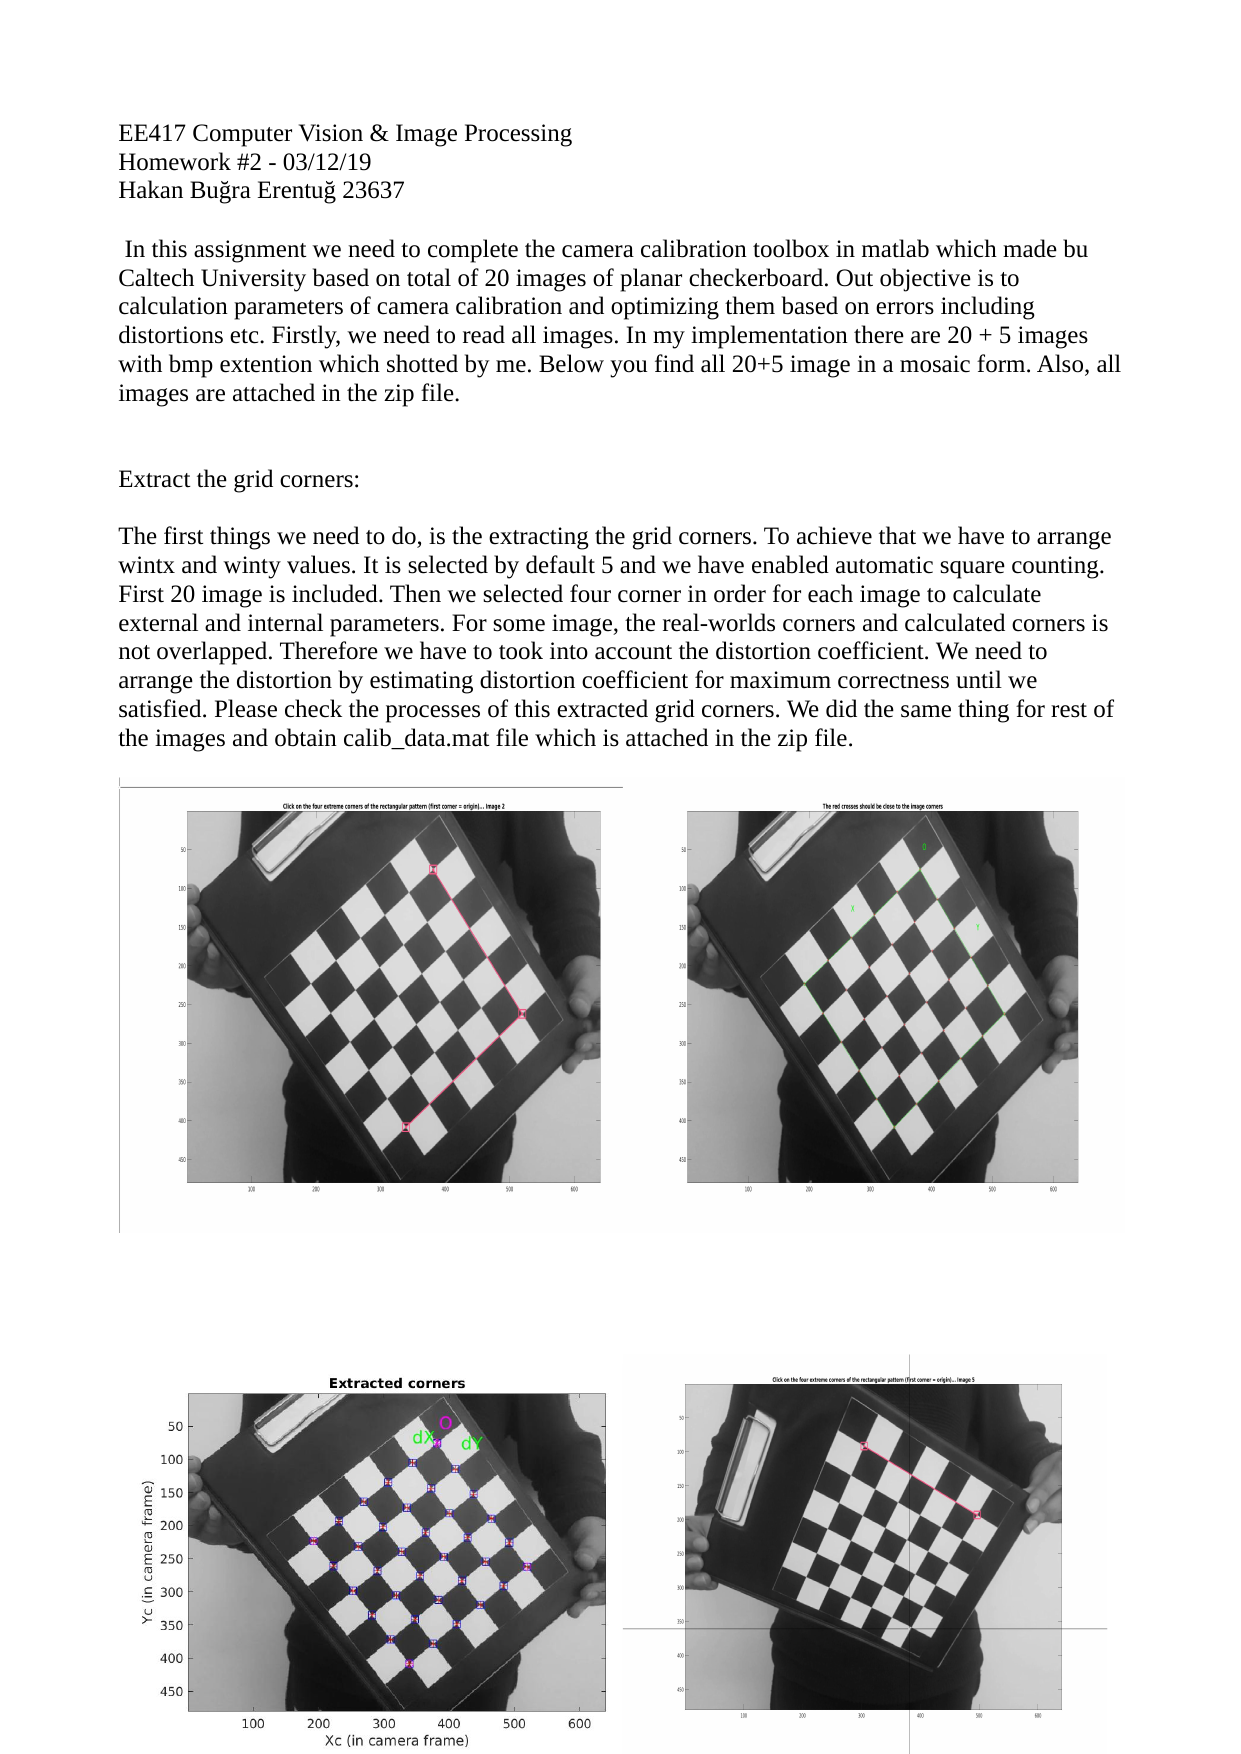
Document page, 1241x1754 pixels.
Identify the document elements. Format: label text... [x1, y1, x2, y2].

text Extract the grid corners: [118, 464, 1122, 493]
text The first things we need to do, is the extracting the grid corners. To achieve that we have to arrange wintx and winty values. It is selected by default 5 and we have enabled automatic square counting. First 20 image is included. Then we selected four corner in order for each image to calculate external and internal parameters. For some image, the real-worlds corners and calculated corners is not overlapped. Therefore we have to took into account the distortion coefficient. We need to arrange the distortion by estimating distortion coefficient for maximum correctness until we satisfied. Please check the processes of this extracted grid corners. We did the same thing for rest of the images and obtain calib_data.mat file which is attached in the zip file. [118, 521, 1122, 751]
text In this assignment we need to complete the camera calibration toolbox in matlab which made bu Caltech University based on total of 20 images of planar checkerboard. Out objective is to calculation parameters of camera calibration and optimizing them based on errors including distortions etc. Firstly, we need to read all images. In my implementation there are 20 + 5 images with bmp extention which shotted by me. Below you find all 20+5 image in a mosaic form. Also, all images are attached in the zip file. [118, 234, 1122, 406]
picture [118, 777, 1126, 1233]
picture [118, 1354, 1108, 1754]
